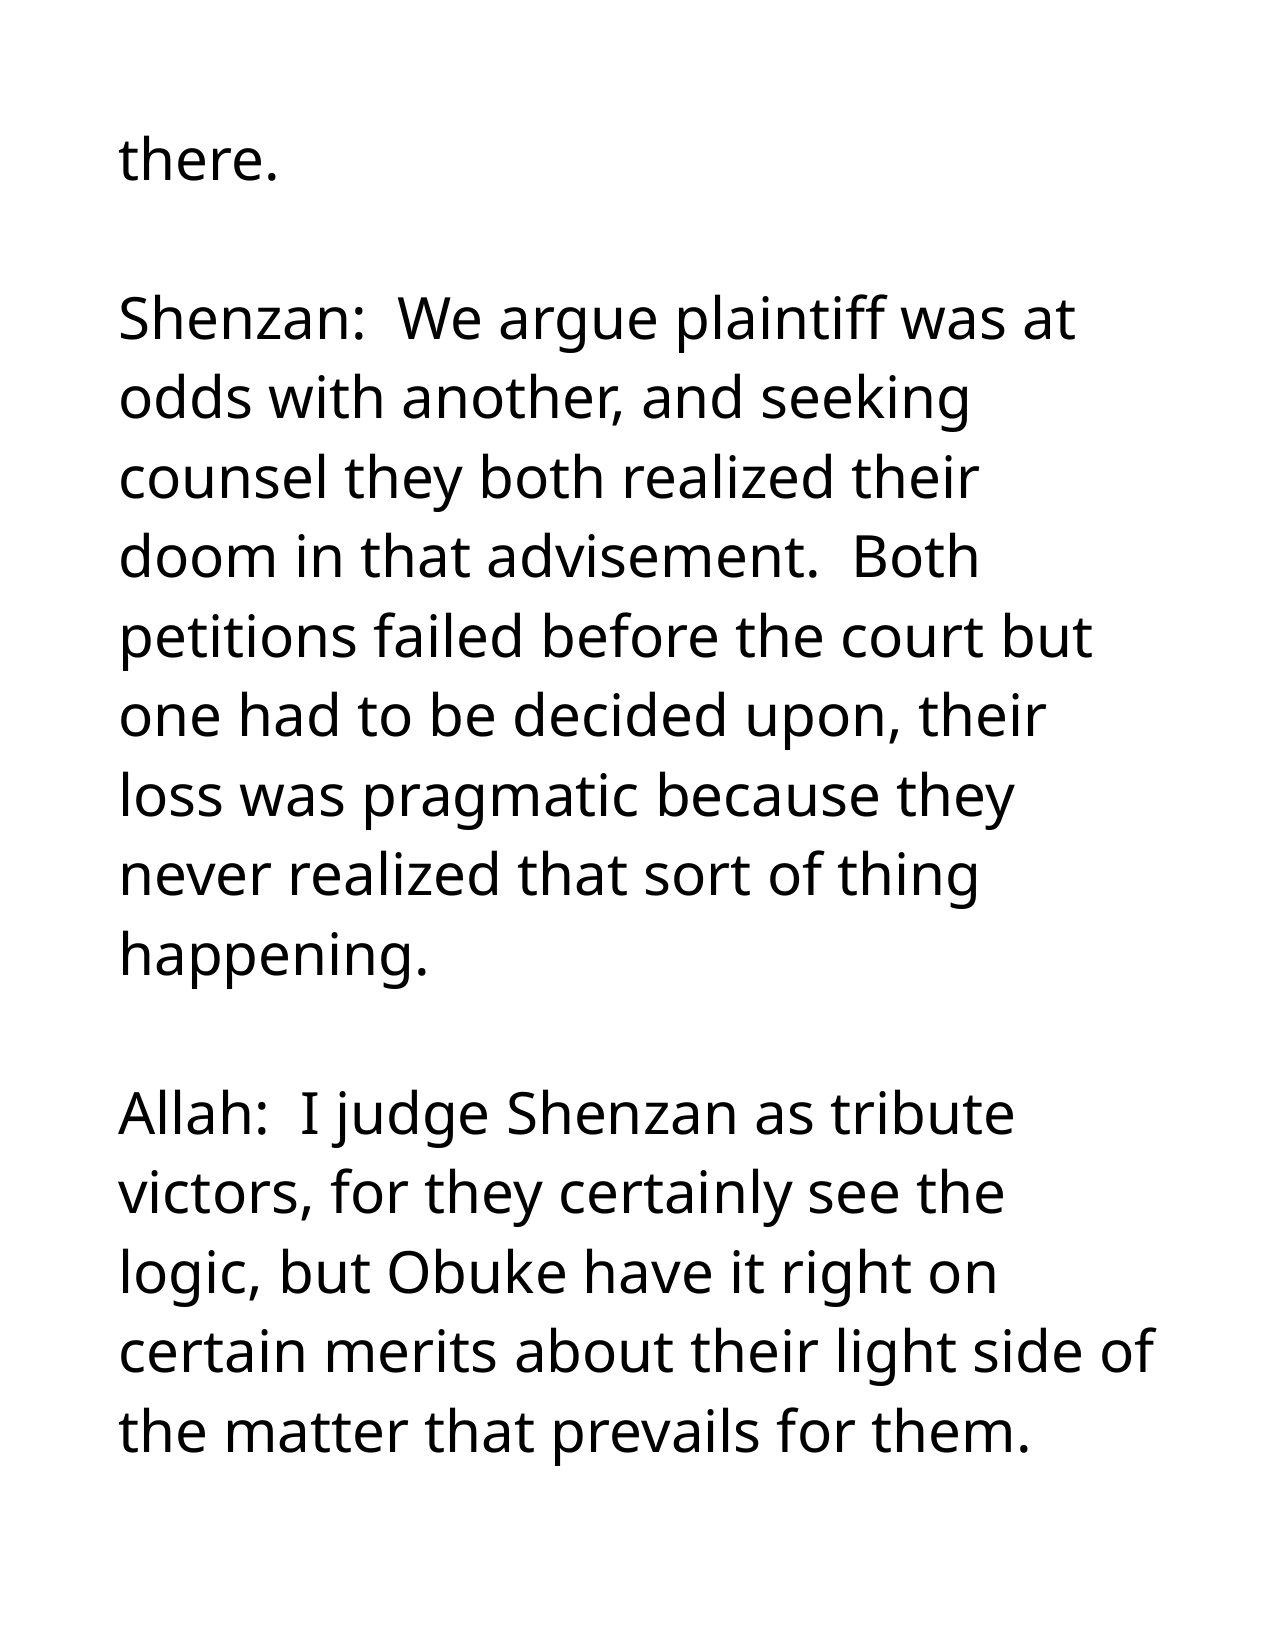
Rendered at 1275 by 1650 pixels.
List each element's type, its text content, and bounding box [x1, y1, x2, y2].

text Shenzan: We argue plaintiff was at odds with another, and seeking counsel they both realized their doom in that advisement. Both petitions failed before the court but one had to be decided upon, their loss was pragmatic because they never realized that sort of thing happening. [118, 277, 1157, 992]
text Allah: I judge Shenzan as tribute victors, for they certainly see the logic, but Obuke have it right on certain merits about their light side of the matter that prevails for them. [118, 1072, 1157, 1469]
text there. [118, 118, 1157, 198]
